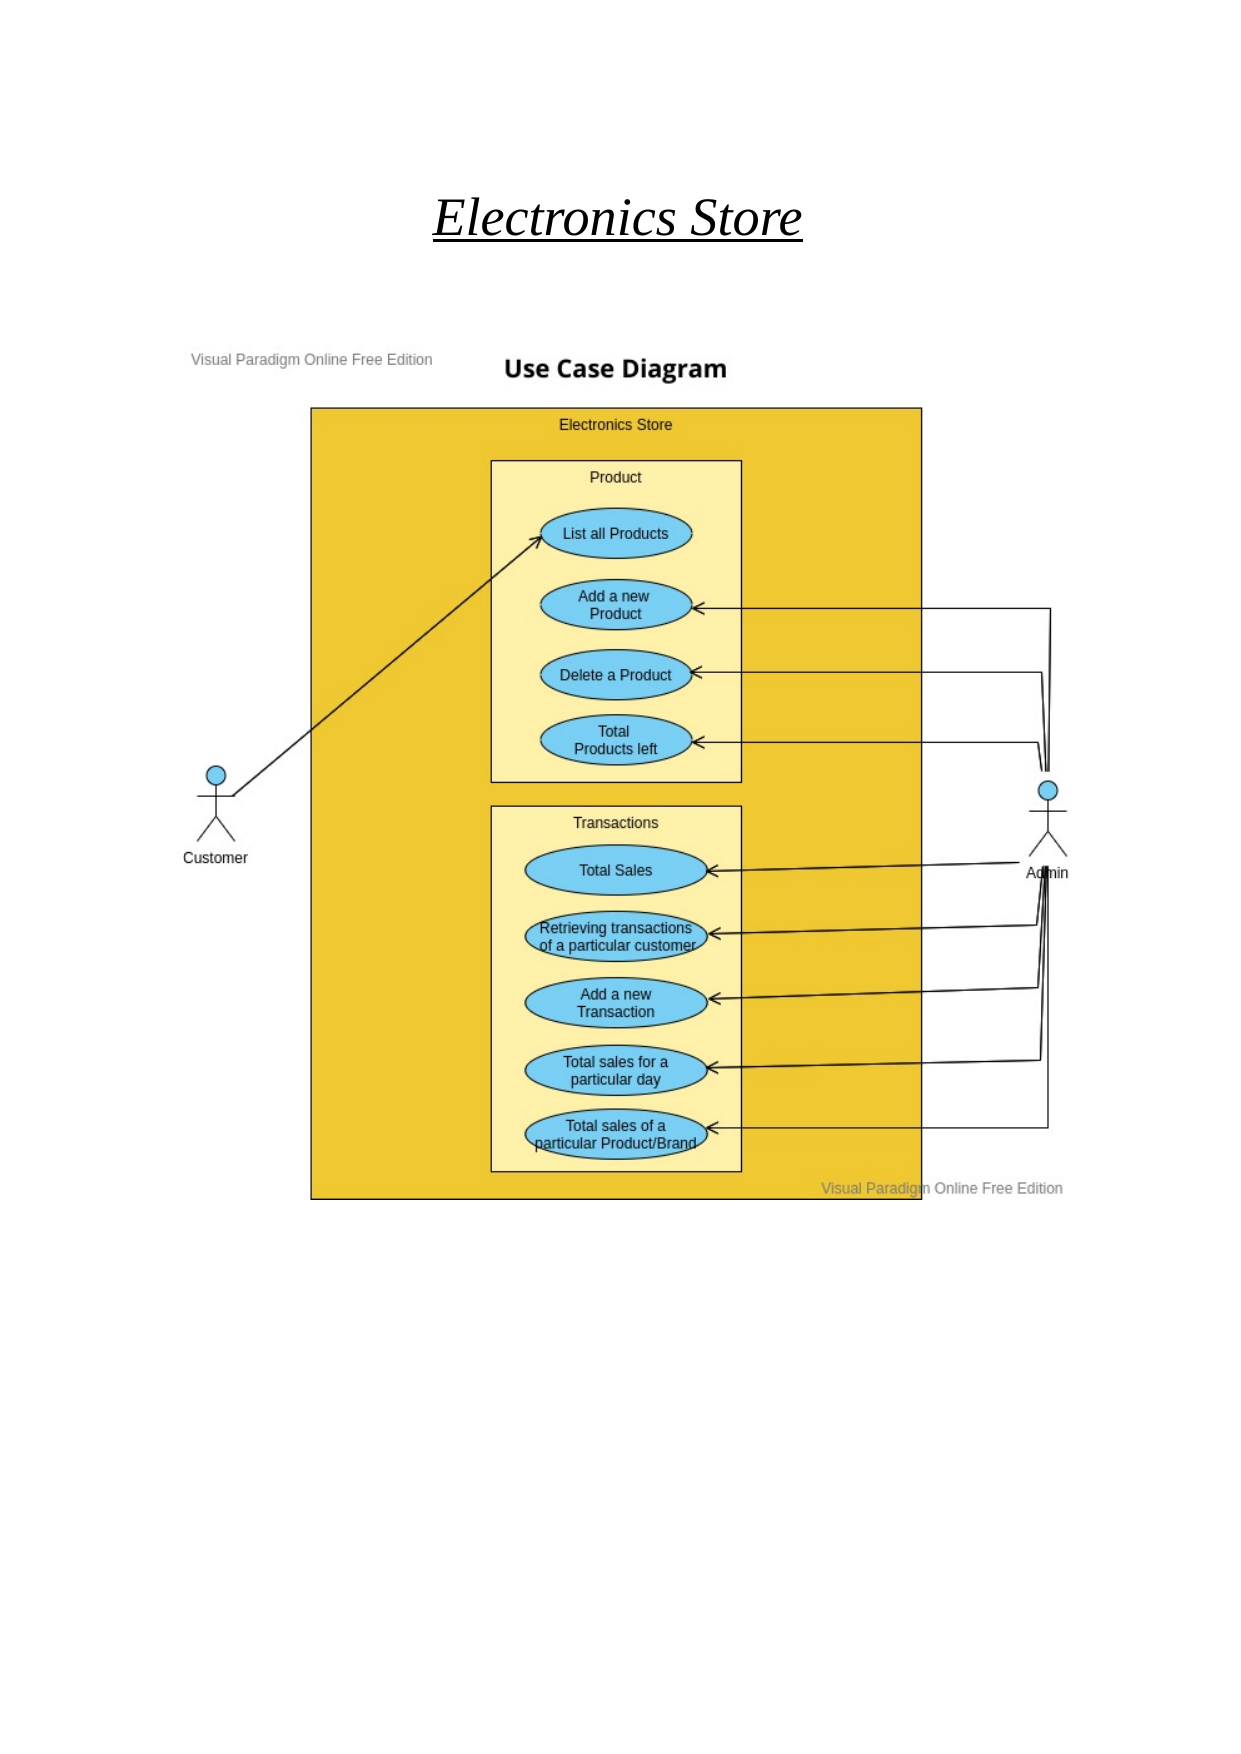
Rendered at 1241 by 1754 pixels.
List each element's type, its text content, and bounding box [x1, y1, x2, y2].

text Electronics Store [118, 185, 1122, 247]
picture [183, 345, 1070, 1200]
